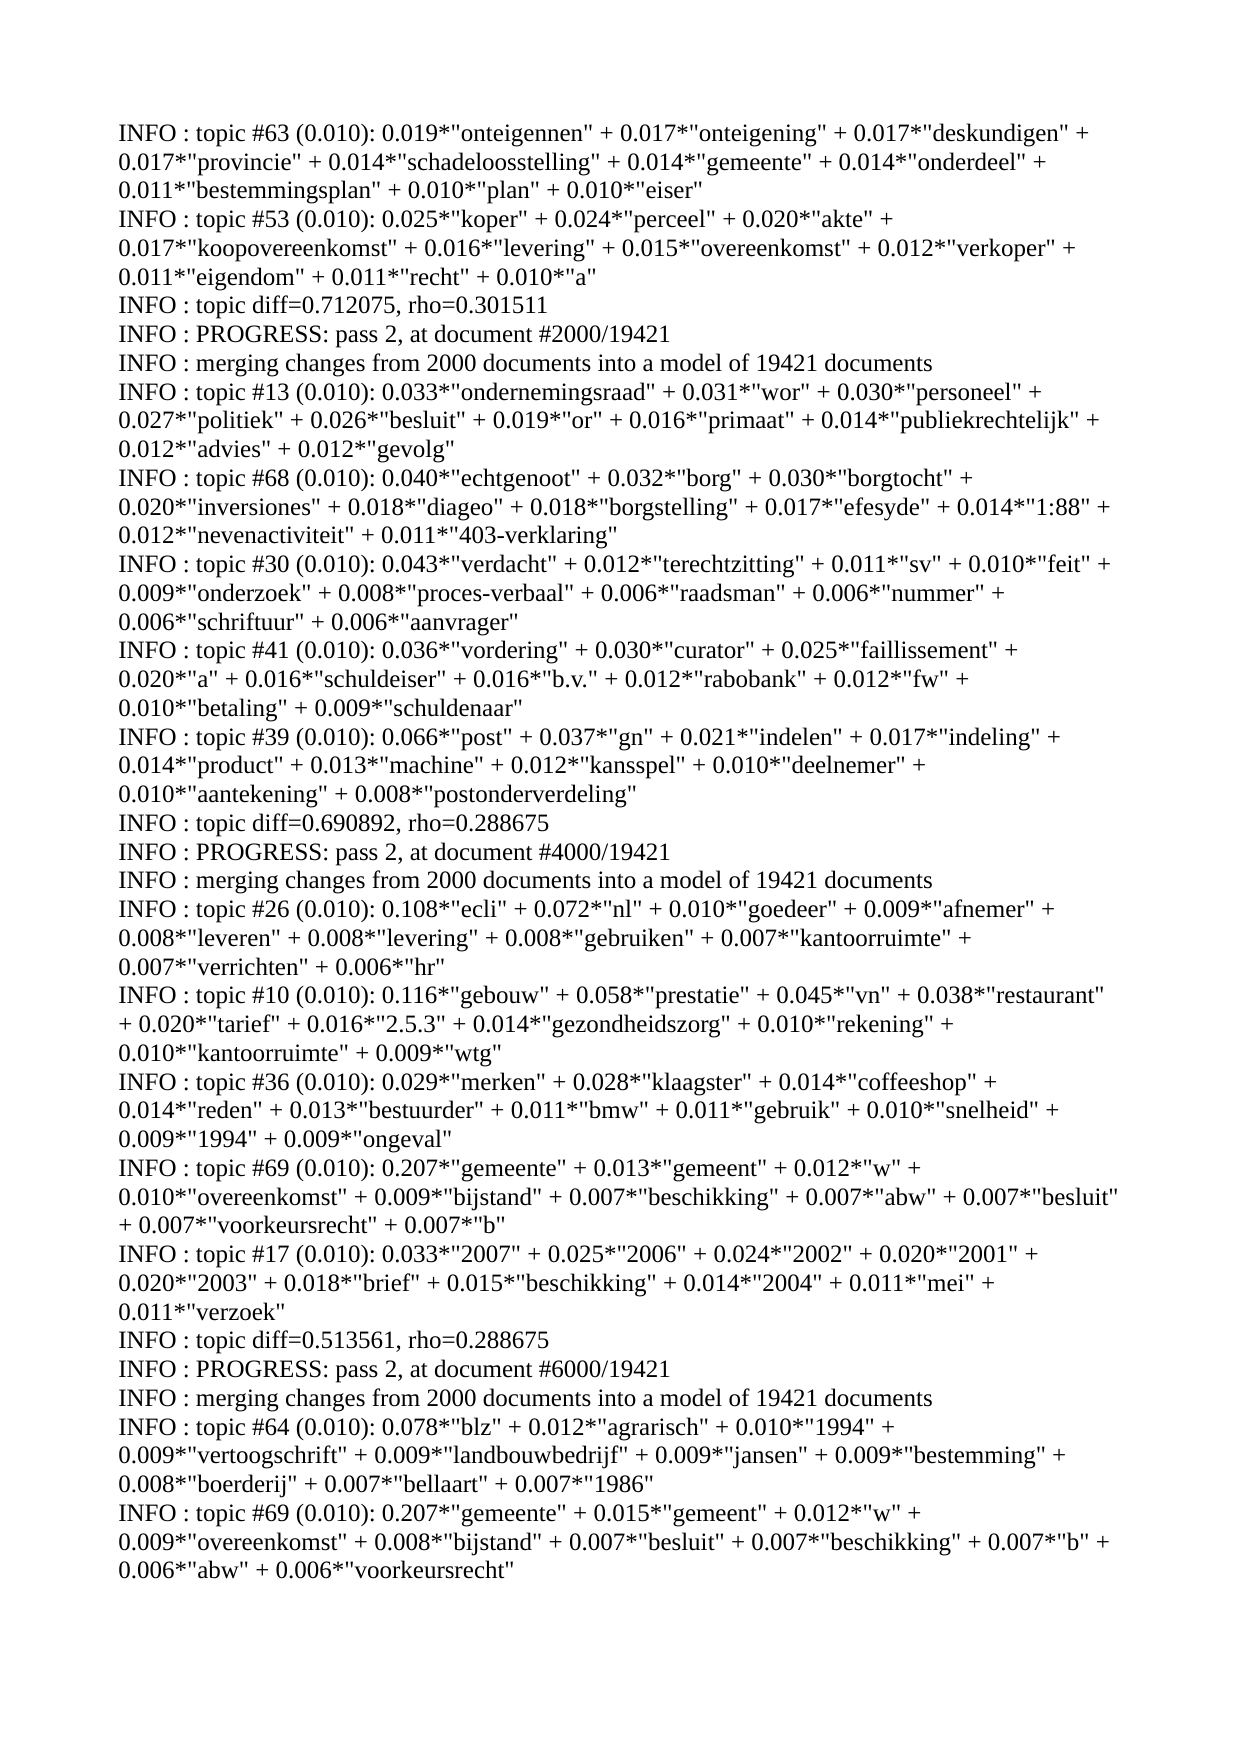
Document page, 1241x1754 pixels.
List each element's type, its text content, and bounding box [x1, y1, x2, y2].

text INFO : topic #64 (0.010): 0.078*"blz" + 0.012*"agrarisch" + 0.010*"1994" + 0.009*"vertoogschrift" + 0.009*"landbouwbedrijf" + 0.009*"jansen" + 0.009*"bestemming" + 0.008*"boerderij" + 0.007*"bellaart" + 0.007*"1986" [118, 1412, 1122, 1498]
text INFO : topic diff=0.690892, rho=0.288675 [118, 808, 1122, 837]
text INFO : topic #36 (0.010): 0.029*"merken" + 0.028*"klaagster" + 0.014*"coffeeshop" + 0.014*"reden" + 0.013*"bestuurder" + 0.011*"bmw" + 0.011*"gebruik" + 0.010*"snelheid" + 0.009*"1994" + 0.009*"ongeval" [118, 1067, 1122, 1153]
text INFO : merging changes from 2000 documents into a model of 19421 documents [118, 348, 1122, 377]
text INFO : topic #63 (0.010): 0.019*"onteigennen" + 0.017*"onteigening" + 0.017*"deskundigen" + 0.017*"provincie" + 0.014*"schadeloosstelling" + 0.014*"gemeente" + 0.014*"onderdeel" + 0.011*"bestemmingsplan" + 0.010*"plan" + 0.010*"eiser" [118, 118, 1122, 204]
text INFO : topic #13 (0.010): 0.033*"ondernemingsraad" + 0.031*"wor" + 0.030*"personeel" + 0.027*"politiek" + 0.026*"besluit" + 0.019*"or" + 0.016*"primaat" + 0.014*"publiekrechtelijk" + 0.012*"advies" + 0.012*"gevolg" [118, 377, 1122, 463]
text INFO : merging changes from 2000 documents into a model of 19421 documents [118, 1383, 1122, 1412]
text INFO : topic #41 (0.010): 0.036*"vordering" + 0.030*"curator" + 0.025*"faillissement" + 0.020*"a" + 0.016*"schuldeiser" + 0.016*"b.v." + 0.012*"rabobank" + 0.012*"fw" + 0.010*"betaling" + 0.009*"schuldenaar" [118, 636, 1122, 722]
text INFO : topic #17 (0.010): 0.033*"2007" + 0.025*"2006" + 0.024*"2002" + 0.020*"2001" + 0.020*"2003" + 0.018*"brief" + 0.015*"beschikking" + 0.014*"2004" + 0.011*"mei" + 0.011*"verzoek" [118, 1239, 1122, 1326]
text INFO : topic #53 (0.010): 0.025*"koper" + 0.024*"perceel" + 0.020*"akte" + 0.017*"koopovereenkomst" + 0.016*"levering" + 0.015*"overeenkomst" + 0.012*"verkoper" + 0.011*"eigendom" + 0.011*"recht" + 0.010*"a" [118, 204, 1122, 291]
text INFO : topic #30 (0.010): 0.043*"verdacht" + 0.012*"terechtzitting" + 0.011*"sv" + 0.010*"feit" + 0.009*"onderzoek" + 0.008*"proces-verbaal" + 0.006*"raadsman" + 0.006*"nummer" + 0.006*"schriftuur" + 0.006*"aanvrager" [118, 549, 1122, 636]
text INFO : topic #68 (0.010): 0.040*"echtgenoot" + 0.032*"borg" + 0.030*"borgtocht" + 0.020*"inversiones" + 0.018*"diageo" + 0.018*"borgstelling" + 0.017*"efesyde" + 0.014*"1:88" + 0.012*"nevenactiviteit" + 0.011*"403-verklaring" [118, 463, 1122, 549]
text INFO : merging changes from 2000 documents into a model of 19421 documents [118, 866, 1122, 894]
text INFO : topic diff=0.712075, rho=0.301511 [118, 291, 1122, 319]
text INFO : topic #69 (0.010): 0.207*"gemeente" + 0.015*"gemeent" + 0.012*"w" + 0.009*"overeenkomst" + 0.008*"bijstand" + 0.007*"besluit" + 0.007*"beschikking" + 0.007*"b" + 0.006*"abw" + 0.006*"voorkeursrecht" [118, 1498, 1122, 1584]
text INFO : topic #69 (0.010): 0.207*"gemeente" + 0.013*"gemeent" + 0.012*"w" + 0.010*"overeenkomst" + 0.009*"bijstand" + 0.007*"beschikking" + 0.007*"abw" + 0.007*"besluit" + 0.007*"voorkeursrecht" + 0.007*"b" [118, 1153, 1122, 1239]
text INFO : topic #10 (0.010): 0.116*"gebouw" + 0.058*"prestatie" + 0.045*"vn" + 0.038*"restaurant" + 0.020*"tarief" + 0.016*"2.5.3" + 0.014*"gezondheidszorg" + 0.010*"rekening" + 0.010*"kantoorruimte" + 0.009*"wtg" [118, 981, 1122, 1067]
text INFO : topic diff=0.513561, rho=0.288675 [118, 1326, 1122, 1354]
text INFO : PROGRESS: pass 2, at document #2000/19421 [118, 319, 1122, 348]
text INFO : PROGRESS: pass 2, at document #6000/19421 [118, 1354, 1122, 1383]
text INFO : topic #39 (0.010): 0.066*"post" + 0.037*"gn" + 0.021*"indelen" + 0.017*"indeling" + 0.014*"product" + 0.013*"machine" + 0.012*"kansspel" + 0.010*"deelnemer" + 0.010*"aantekening" + 0.008*"postonderverdeling" [118, 722, 1122, 808]
text INFO : topic #26 (0.010): 0.108*"ecli" + 0.072*"nl" + 0.010*"goedeer" + 0.009*"afnemer" + 0.008*"leveren" + 0.008*"levering" + 0.008*"gebruiken" + 0.007*"kantoorruimte" + 0.007*"verrichten" + 0.006*"hr" [118, 894, 1122, 981]
text INFO : PROGRESS: pass 2, at document #4000/19421 [118, 837, 1122, 866]
